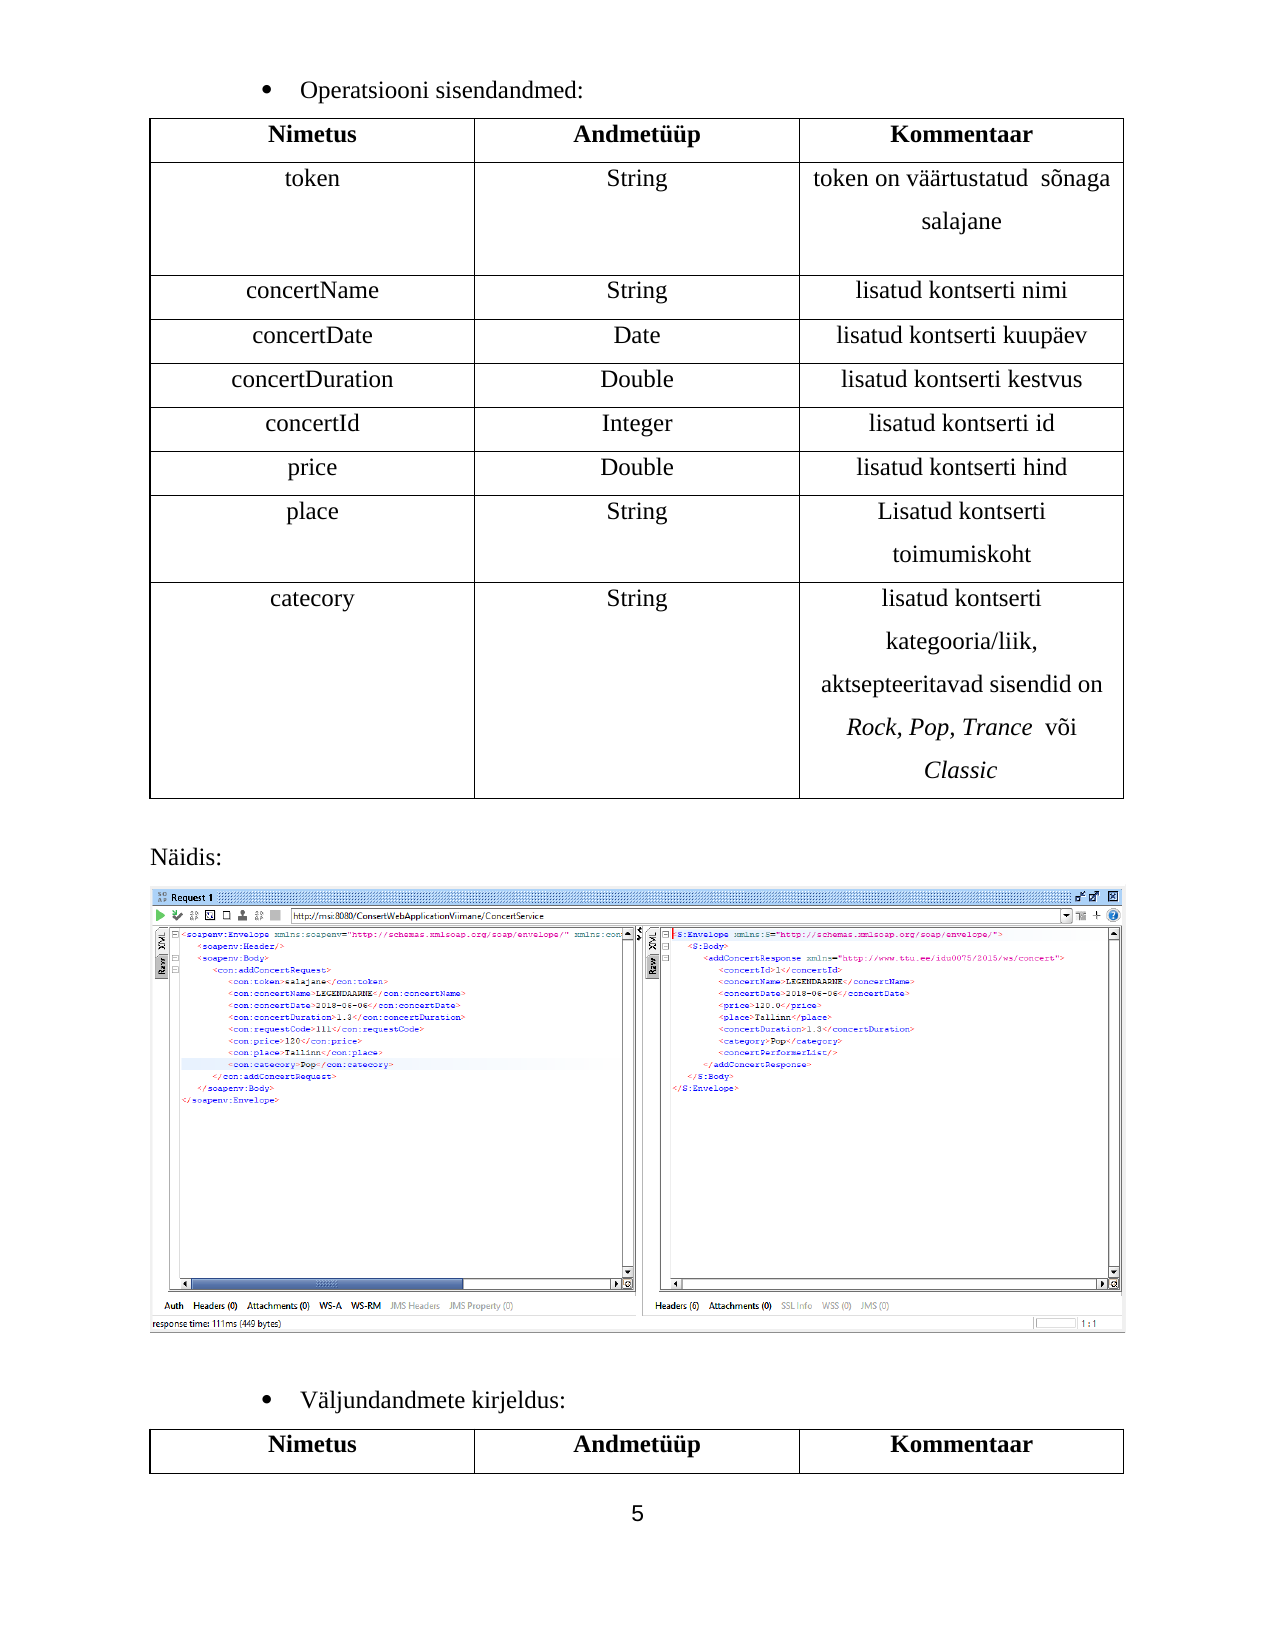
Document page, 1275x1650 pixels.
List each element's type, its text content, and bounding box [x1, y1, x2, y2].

text Näidis: [150, 842, 1125, 870]
table_cell token [151, 163, 474, 274]
table_cell Integer [475, 408, 799, 451]
list Operatsiooni sisendandmed: [262, 75, 1125, 104]
table_cell lisatud kontserti hind [800, 452, 1123, 495]
table_cell String [475, 496, 799, 582]
table_header Kommentaar [800, 1430, 1123, 1473]
table_cell String [475, 583, 799, 797]
table_cell Double [475, 452, 799, 495]
table_cell lisatud kontserti kestvus [800, 364, 1123, 407]
table_cell concertDate [151, 320, 474, 363]
table_cell lisatud kontserti kuupäev [800, 320, 1123, 363]
table_cell concertDuration [151, 364, 474, 407]
table_cell Lisatud kontserti toimumiskoht [800, 496, 1123, 582]
table_cell price [151, 452, 474, 495]
table_cell lisatud kontserti id [800, 408, 1123, 451]
table_header Andmetüüp [475, 119, 799, 162]
table_cell lisatud kontserti kategooria/liik, aktsepteeritavad sisendid on Rock, Pop, Trance või Classic [800, 583, 1123, 797]
table_cell concertName [151, 276, 474, 319]
table_cell concertId [151, 408, 474, 451]
table_header Kommentaar [800, 119, 1123, 162]
table_cell String [475, 163, 799, 274]
table_header Nimetus [151, 119, 474, 162]
table_cell token on väärtustatud sõnaga salajane [800, 163, 1123, 274]
table_header Andmetüüp [475, 1430, 799, 1473]
table_cell catecory [151, 583, 474, 797]
table_header Nimetus [151, 1430, 474, 1473]
table_cell Double [475, 364, 799, 407]
table_cell String [475, 276, 799, 319]
table_cell Date [475, 320, 799, 363]
table_cell place [151, 496, 474, 582]
table_cell lisatud kontserti nimi [800, 276, 1123, 319]
list Väljundandmete kirjeldus: [262, 1385, 1125, 1414]
